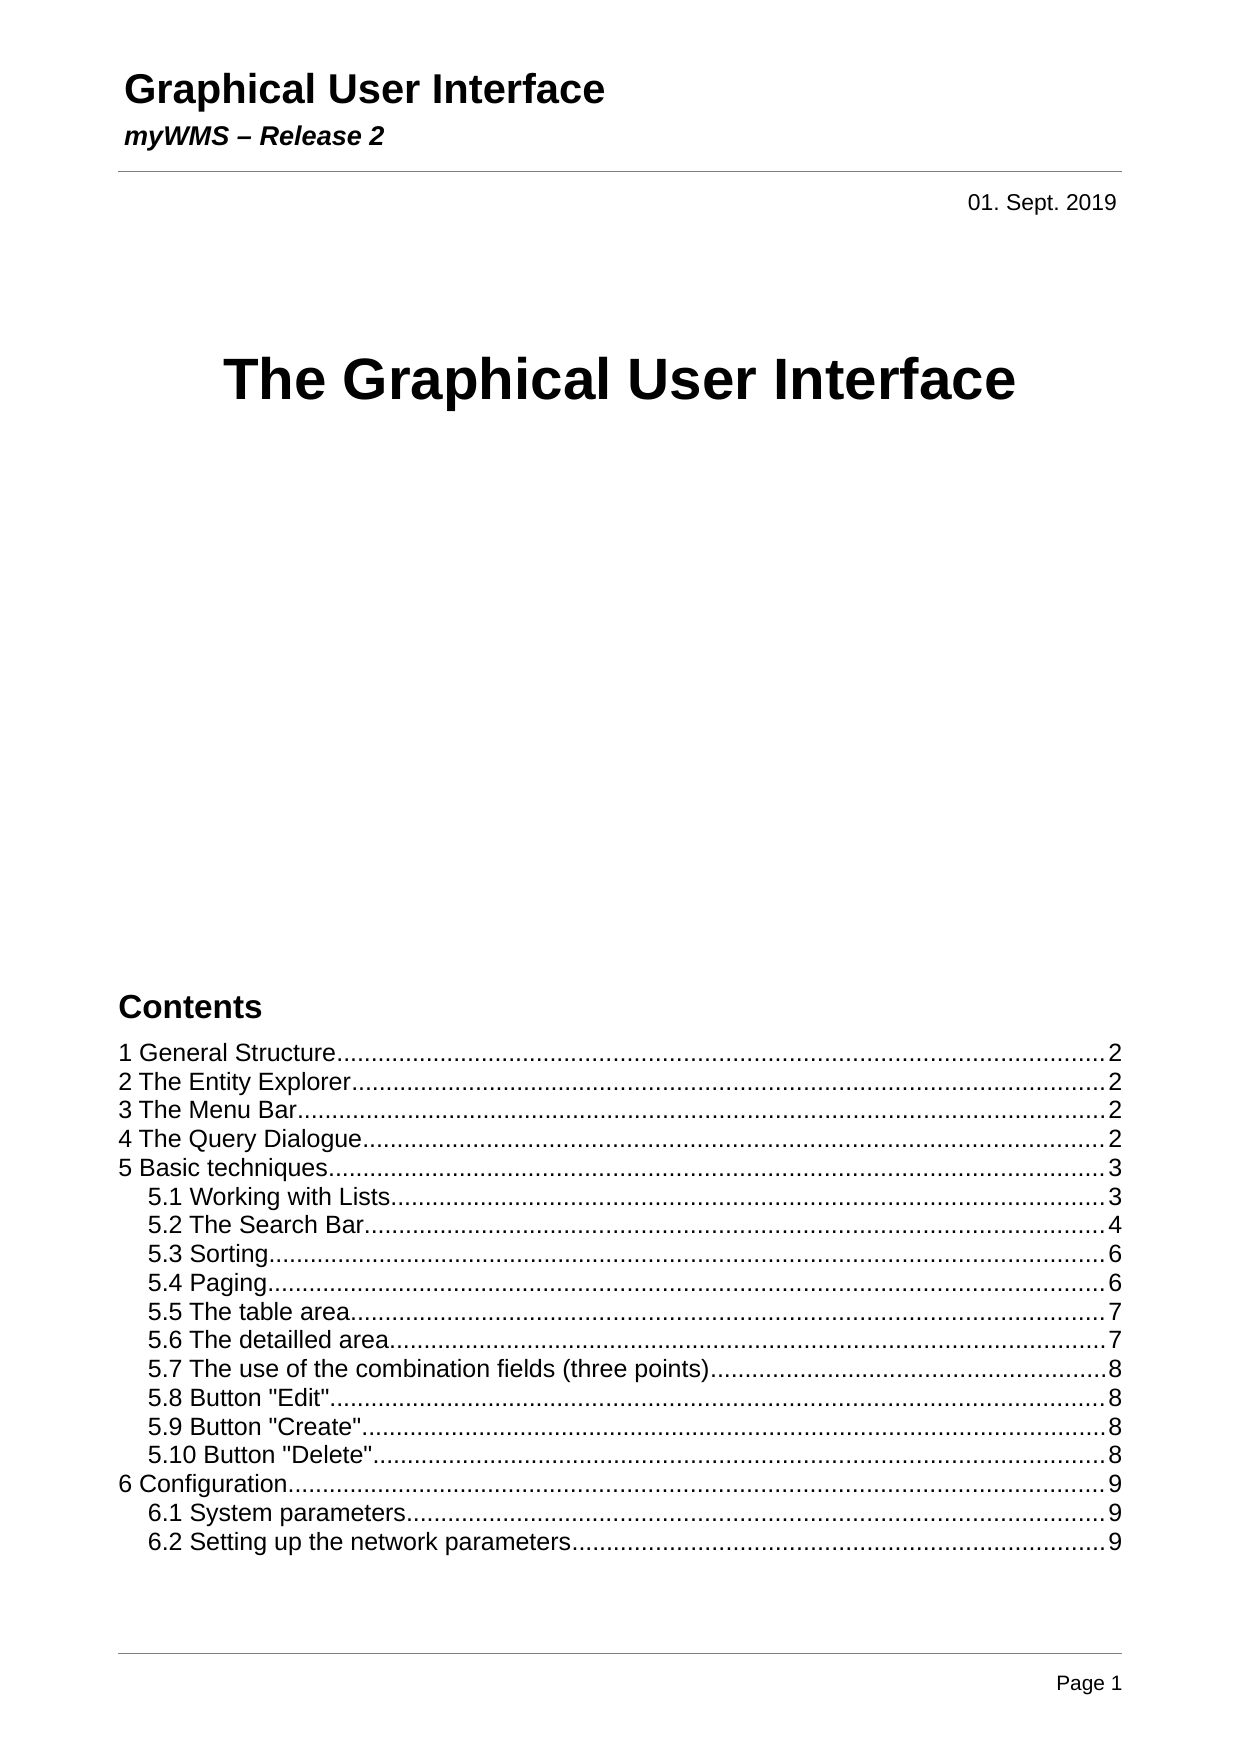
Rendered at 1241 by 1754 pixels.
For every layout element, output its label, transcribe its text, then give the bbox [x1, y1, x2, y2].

text 4 The Query Dialogue 2 [118, 1124, 1122, 1153]
text 5.10 Button "Delete" 8 [148, 1440, 1122, 1469]
text 1 General Structure 2 [118, 1038, 1122, 1067]
text 5.8 Button "Edit" 8 [148, 1383, 1122, 1412]
table_header [118, 189, 791, 230]
text 5.6 The detailled area 7 [148, 1325, 1122, 1354]
text 6.2 Setting up the network parameters 9 [148, 1527, 1122, 1555]
text 5.9 Button "Create" 8 [148, 1412, 1122, 1440]
text 5.4 Paging 6 [148, 1268, 1122, 1297]
text 6.1 System parameters 9 [148, 1498, 1122, 1527]
text 6 Configuration 9 [118, 1469, 1122, 1498]
text 5.2 The Search Bar 4 [148, 1210, 1122, 1239]
title The Graphical User Interface [118, 345, 1122, 412]
text 3 The Menu Bar 2 [118, 1095, 1122, 1124]
text 5.5 The table area 7 [148, 1297, 1122, 1325]
table_header 01. Sept. 2019 [791, 189, 1123, 230]
text 5.3 Sorting 6 [148, 1239, 1122, 1268]
text 5 Basic techniques 3 [118, 1153, 1122, 1182]
text 5.1 Working with Lists 3 [148, 1182, 1122, 1210]
text 5.7 The use of the combination fields (three points) 8 [148, 1354, 1122, 1383]
text 2 The Entity Explorer 2 [118, 1067, 1122, 1095]
subtitle Contents [118, 987, 1122, 1025]
